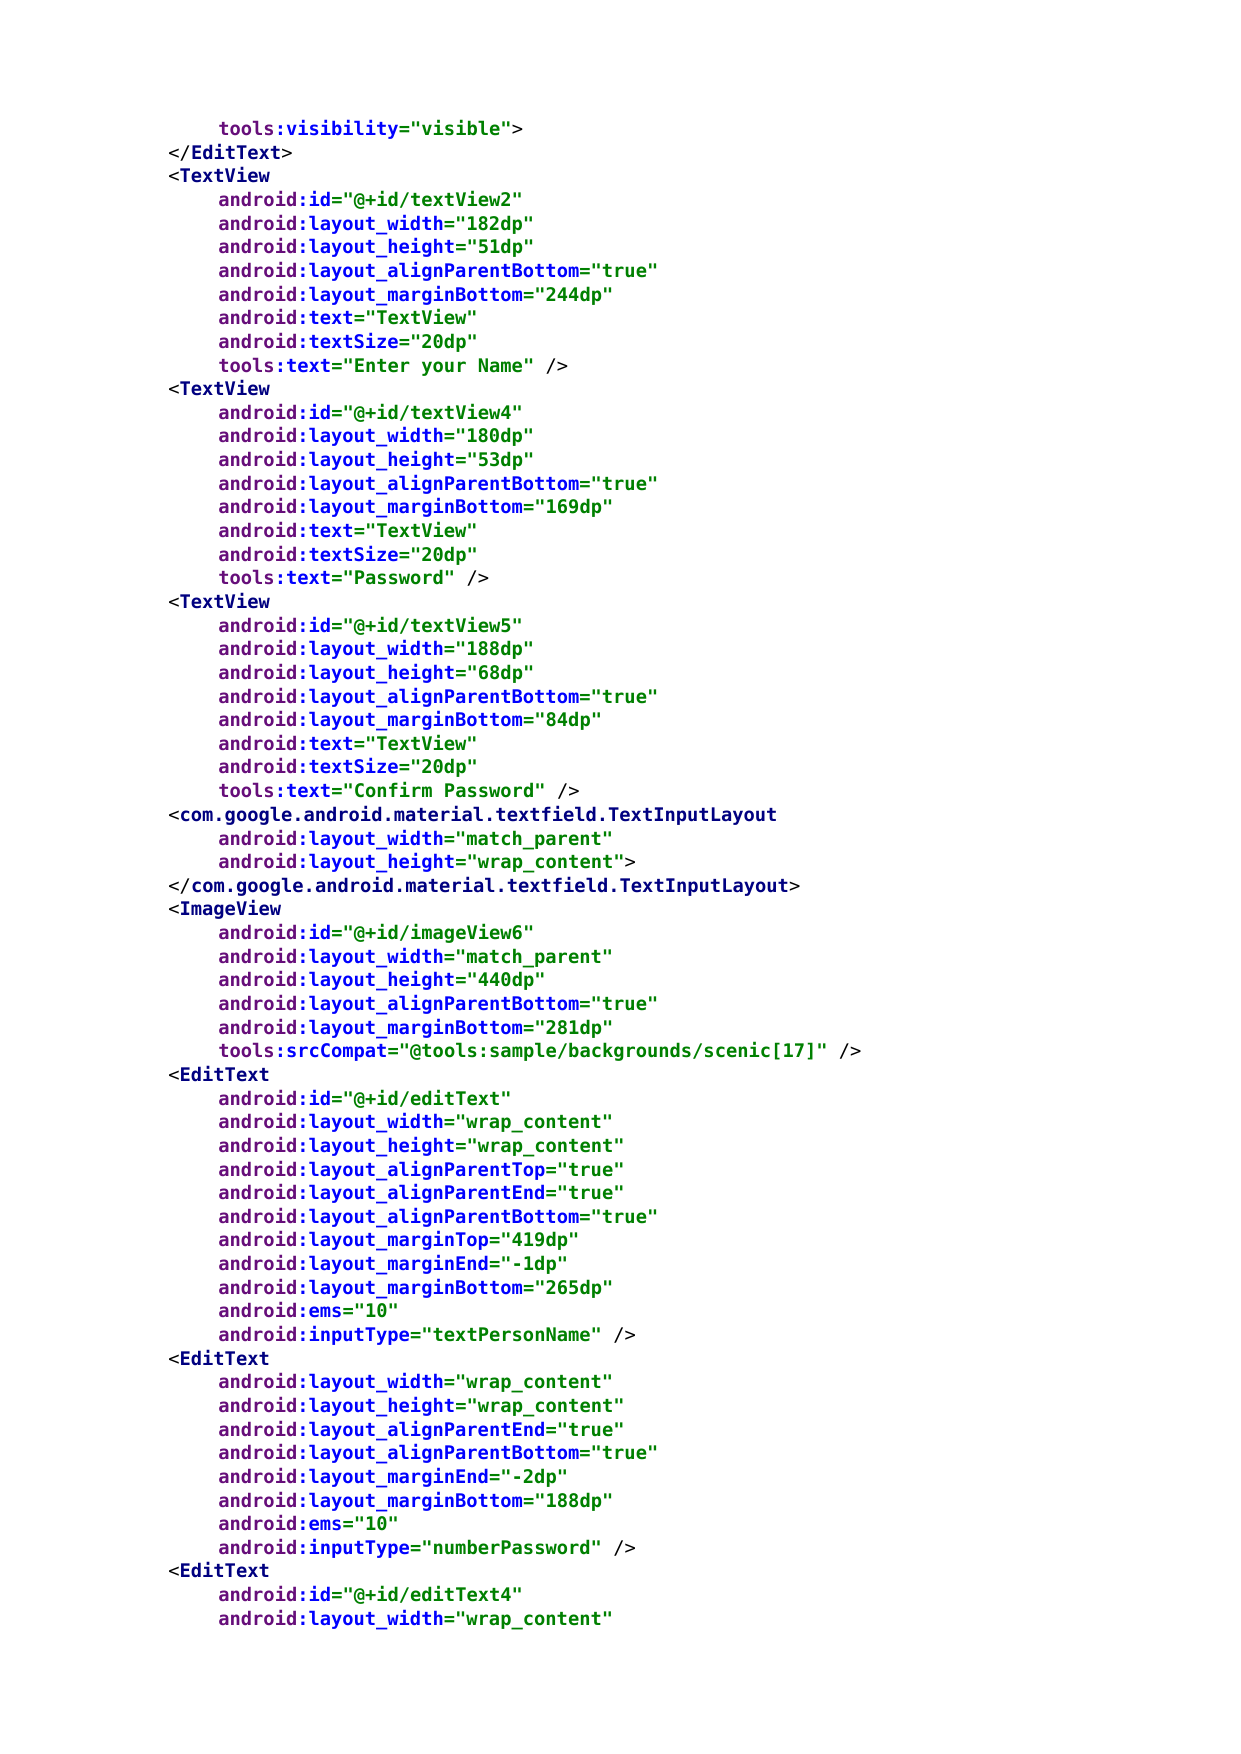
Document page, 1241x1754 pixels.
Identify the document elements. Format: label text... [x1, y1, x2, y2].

text android:layout_height="53dp" [118, 449, 1122, 473]
text android:layout_height="wrap_content" [118, 1135, 1122, 1158]
text android:id="@+id/textView4" [118, 402, 1122, 426]
text android:ems="10" [118, 1513, 1122, 1537]
text tools:text="Enter your Name" /> [118, 354, 1122, 378]
text android:layout_alignParentBottom="true" [118, 993, 1122, 1017]
text android:layout_marginBottom="84dp" [118, 709, 1122, 733]
text <EditText [118, 1348, 1122, 1371]
text android:layout_width="match_parent" [118, 946, 1122, 969]
text android:layout_width="wrap_content" [118, 1371, 1122, 1395]
text </EditText> [118, 142, 1122, 165]
text android:layout_marginBottom="244dp" [118, 284, 1122, 307]
text <com.google.android.material.textfield.TextInputLayout [118, 804, 1122, 827]
text <TextView [118, 378, 1122, 402]
text android:id="@+id/editText" [118, 1088, 1122, 1111]
text android:layout_width="wrap_content" [118, 1111, 1122, 1135]
text android:inputType="numberPassword" /> [118, 1537, 1122, 1561]
text android:layout_width="match_parent" [118, 827, 1122, 851]
text <TextView [118, 165, 1122, 189]
text android:text="TextView" [118, 307, 1122, 331]
text android:textSize="20dp" [118, 757, 1122, 780]
text android:layout_marginBottom="281dp" [118, 1017, 1122, 1040]
text android:layout_marginTop="419dp" [118, 1229, 1122, 1253]
text tools:text="Confirm Password" /> [118, 780, 1122, 804]
text android:layout_marginBottom="265dp" [118, 1277, 1122, 1300]
text android:layout_height="440dp" [118, 969, 1122, 993]
text android:inputType="textPersonName" /> [118, 1324, 1122, 1348]
text tools:srcCompat="@tools:sample/backgrounds/scenic[17]" /> [118, 1040, 1122, 1064]
text android:layout_marginEnd="-1dp" [118, 1253, 1122, 1277]
text android:layout_marginBottom="169dp" [118, 496, 1122, 520]
text android:layout_alignParentEnd="true" [118, 1182, 1122, 1206]
text android:layout_alignParentTop="true" [118, 1158, 1122, 1182]
text android:layout_alignParentBottom="true" [118, 686, 1122, 709]
text android:layout_height="51dp" [118, 236, 1122, 260]
text <ImageView [118, 898, 1122, 922]
text <EditText [118, 1561, 1122, 1584]
text android:text="TextView" [118, 520, 1122, 544]
text android:layout_width="188dp" [118, 638, 1122, 662]
text android:ems="10" [118, 1300, 1122, 1324]
text android:layout_height="68dp" [118, 662, 1122, 686]
text android:layout_alignParentBottom="true" [118, 473, 1122, 496]
text <EditText [118, 1064, 1122, 1088]
text android:id="@+id/textView2" [118, 189, 1122, 213]
text android:id="@+id/imageView6" [118, 922, 1122, 946]
text tools:visibility="visible"> [118, 118, 1122, 142]
text android:text="TextView" [118, 733, 1122, 757]
text <TextView [118, 591, 1122, 615]
text android:id="@+id/textView5" [118, 615, 1122, 638]
text android:layout_alignParentEnd="true" [118, 1419, 1122, 1442]
text android:layout_height="wrap_content" [118, 1395, 1122, 1419]
text android:layout_alignParentBottom="true" [118, 1206, 1122, 1229]
text android:layout_width="182dp" [118, 213, 1122, 236]
text android:layout_width="180dp" [118, 426, 1122, 449]
text android:id="@+id/editText4" [118, 1584, 1122, 1608]
text android:layout_marginEnd="-2dp" [118, 1466, 1122, 1489]
text android:layout_alignParentBottom="true" [118, 260, 1122, 284]
text android:layout_marginBottom="188dp" [118, 1489, 1122, 1513]
text tools:text="Password" /> [118, 567, 1122, 591]
text android:layout_alignParentBottom="true" [118, 1442, 1122, 1466]
text </com.google.android.material.textfield.TextInputLayout> [118, 875, 1122, 898]
text android:textSize="20dp" [118, 331, 1122, 354]
text android:layout_height="wrap_content"> [118, 851, 1122, 875]
text android:layout_width="wrap_content" [118, 1608, 1122, 1631]
text android:textSize="20dp" [118, 544, 1122, 567]
